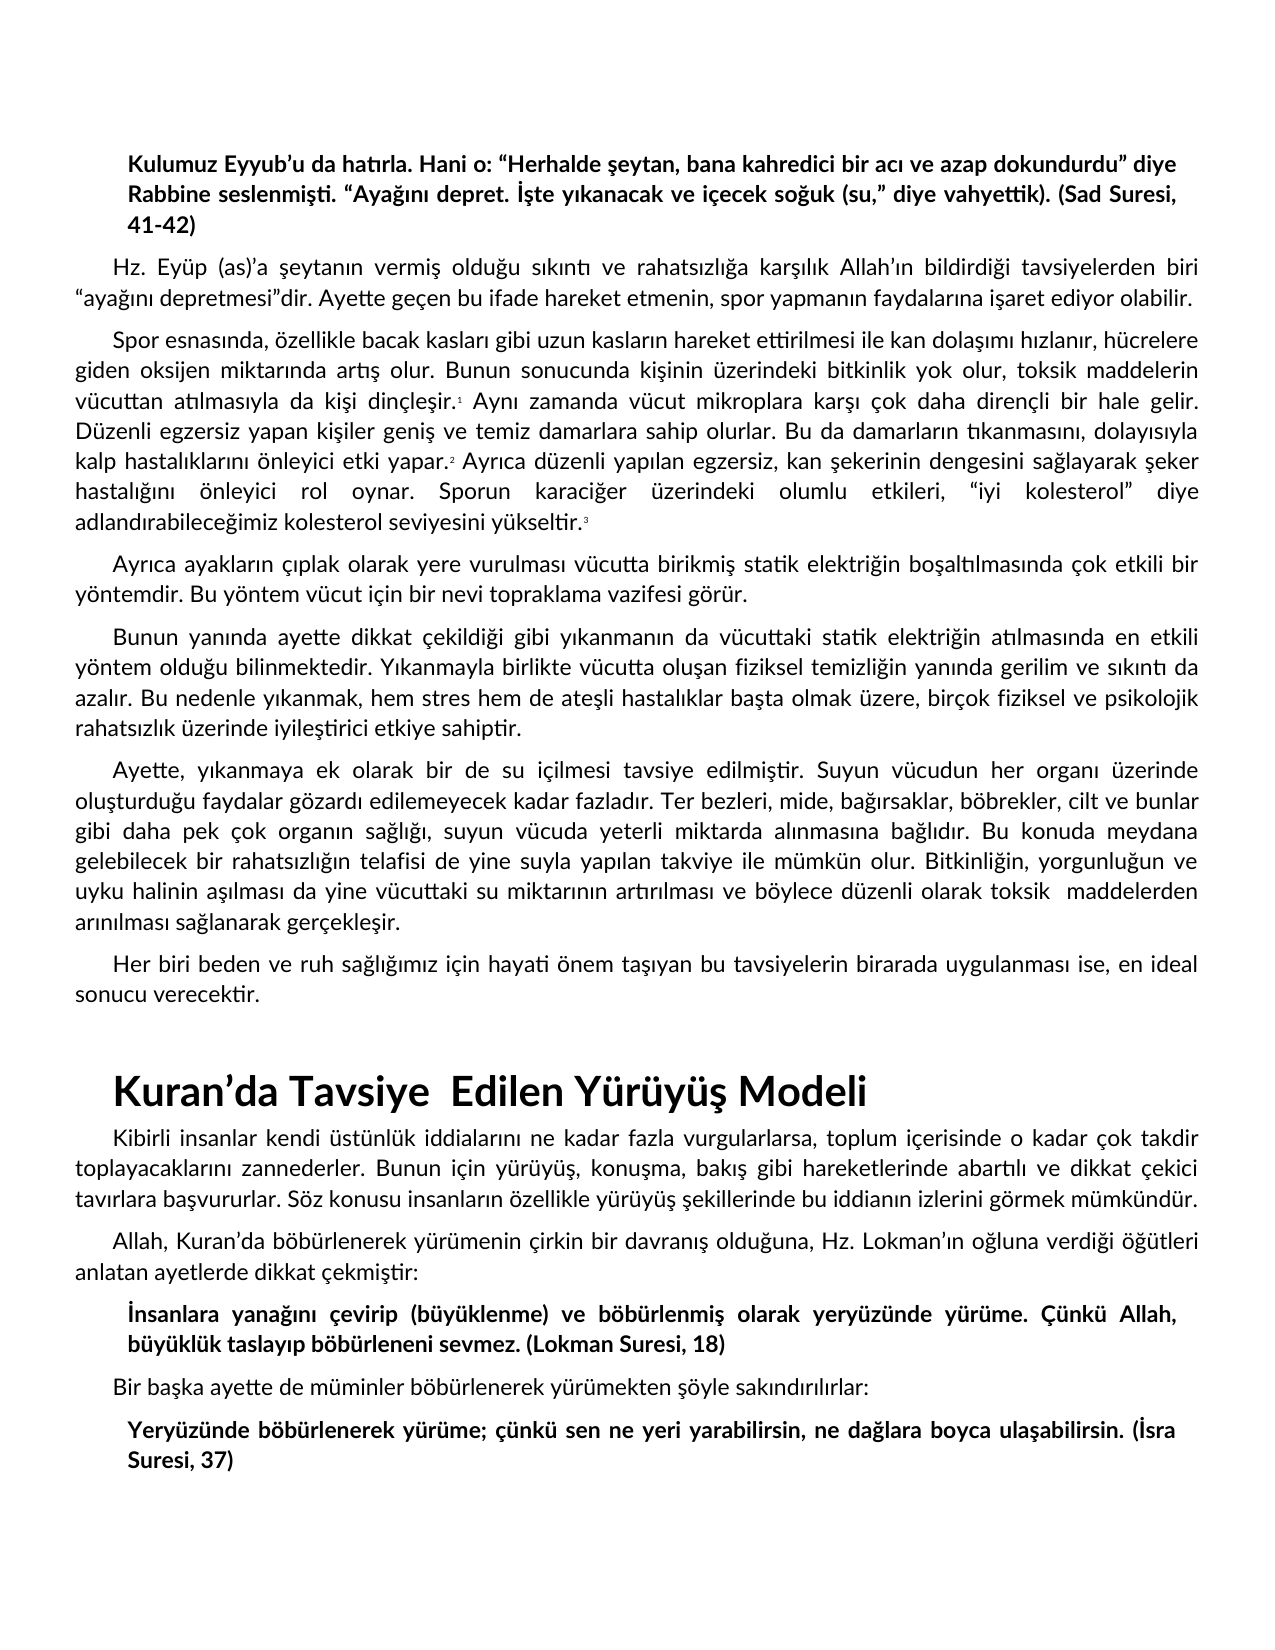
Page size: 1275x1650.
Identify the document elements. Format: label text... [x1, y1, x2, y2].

text İnsanlara yanağını çevirip (büyüklenme) ve böbürlenmiş olarak yeryüzünde yürüme. Çünkü Allah, büyüklük taslayıp böbürleneni sevmez. (Lokman Suresi, 18) [127, 1300, 1177, 1358]
text Kulumuz Eyyub’u da hatırla. Hani o: “Herhalde şeytan, bana kahredici bir acı ve azap dokundurdu” diye Rabbine seslenmişti. “Ayağını depret. İşte yıkanacak ve içecek soğuk (su,” diye vahyettik). (Sad Suresi, 41-42) [127, 150, 1177, 238]
text Yeryüzünde böbürlenerek yürüme; çünkü sen ne yeri yarabilirsin, ne dağlara boyca ulaşabilirsin. (İsra Suresi, 37) [127, 1416, 1177, 1473]
text Kibirli insanlar kendi üstünlük iddialarını ne kadar fazla vurgularlarsa, toplum içerisinde o kadar çok takdir toplayacaklarını zannederler. Bunun için yürüyüş, konuşma, bakış gibi hareketlerinde abartılı ve dikkat çekici tavırlara başvururlar. Söz konusu insanların özellikle yürüyüş şekillerinde bu iddianın izlerini görmek mümkündür. [75, 1124, 1200, 1212]
text Allah, Kuran’da böbürlenerek yürümenin çirkin bir davranış olduğuna, Hz. Lokman’ın oğluna verdiği öğütleri anlatan ayetlerde dikkat çekmiştir: [75, 1227, 1200, 1285]
text Bunun yanında ayette dikkat çekildiği gibi yıkanmanın da vücuttaki statik elektriğin atılmasında en etkili yöntem olduğu bilinmektedir. Yıkanmayla birlikte vücutta oluşan fiziksel temizliğin yanında gerilim ve sıkıntı da azalır. Bu nedenle yıkanmak, hem stres hem de ateşli hastalıklar başta olmak üzere, birçok fiziksel ve psikolojik rahatsızlık üzerinde iyileştirici etkiye sahiptir. [75, 623, 1200, 741]
text Ayette, yıkanmaya ek olarak bir de su içilmesi tavsiye edilmiştir. Suyun vücudun her organı üzerinde oluşturduğu faydalar gözardı edilemeyecek kadar fazladır. Ter bezleri, mide, bağırsaklar, böbrekler, cilt ve bunlar gibi daha pek çok organın sağlığı, suyun vücuda yeterli miktarda alınmasına bağlıdır. Bu konuda meydana gelebilecek bir rahatsızlığın telafisi de yine suyla yapılan takviye ile mümkün olur. Bitkinliğin, yorgunluğun ve uyku halinin aşılması da yine vücuttaki su miktarının artırılması ve böylece düzenli olarak toksik maddelerden arınılması sağlanarak gerçekleşir. [75, 756, 1200, 935]
text Bir başka ayette de müminler böbürlenerek yürümekten şöyle sakındırılırlar: [75, 1373, 1200, 1400]
text Hz. Eyüp (as)’a şeytanın vermiş olduğu sıkıntı ve rahatsızlığa karşılık Allah’ın bildirdiği tavsiyelerden biri “ayağını depretmesi”dir. Ayette geçen bu ifade hareket etmenin, spor yapmanın faydalarına işaret ediyor olabilir. [75, 253, 1200, 311]
subtitle Kuran’da Tavsiye Edilen Yürüyüş Modeli [112, 1066, 1200, 1116]
text Her biri beden ve ruh sağlığımız için hayati önem taşıyan bu tavsiyelerin birarada uygulanması ise, en ideal sonucu verecektir. [75, 950, 1200, 1008]
text Ayrıca ayakların çıplak olarak yere vurulması vücutta birikmiş statik elektriğin boşaltılmasında çok etkili bir yöntemdir. Bu yöntem vücut için bir nevi topraklama vazifesi görür. [75, 550, 1200, 608]
text Spor esnasında, özellikle bacak kasları gibi uzun kasların hareket ettirilmesi ile kan dolaşımı hızlanır, hücrelere giden oksijen miktarında artış olur. Bunun sonucunda kişinin üzerindeki bitkinlik yok olur, toksik maddelerin vücuttan atılmasıyla da kişi dinçleşir.1 Aynı zamanda vücut mikroplara karşı çok daha dirençli bir hale gelir. Düzenli egzersiz yapan kişiler geniş ve temiz damarlara sahip olurlar. Bu da damarların tıkanmasını, dolayısıyla kalp hastalıklarını önleyici etki yapar.2 Ayrıca düzenli yapılan egzersiz, kan şekerinin dengesini sağlayarak şeker hastalığını önleyici rol oynar. Sporun karaciğer üzerindeki olumlu etkileri, “iyi kolesterol” diye adlandırabileceğimiz kolesterol seviyesini yükseltir.3 [75, 326, 1200, 535]
